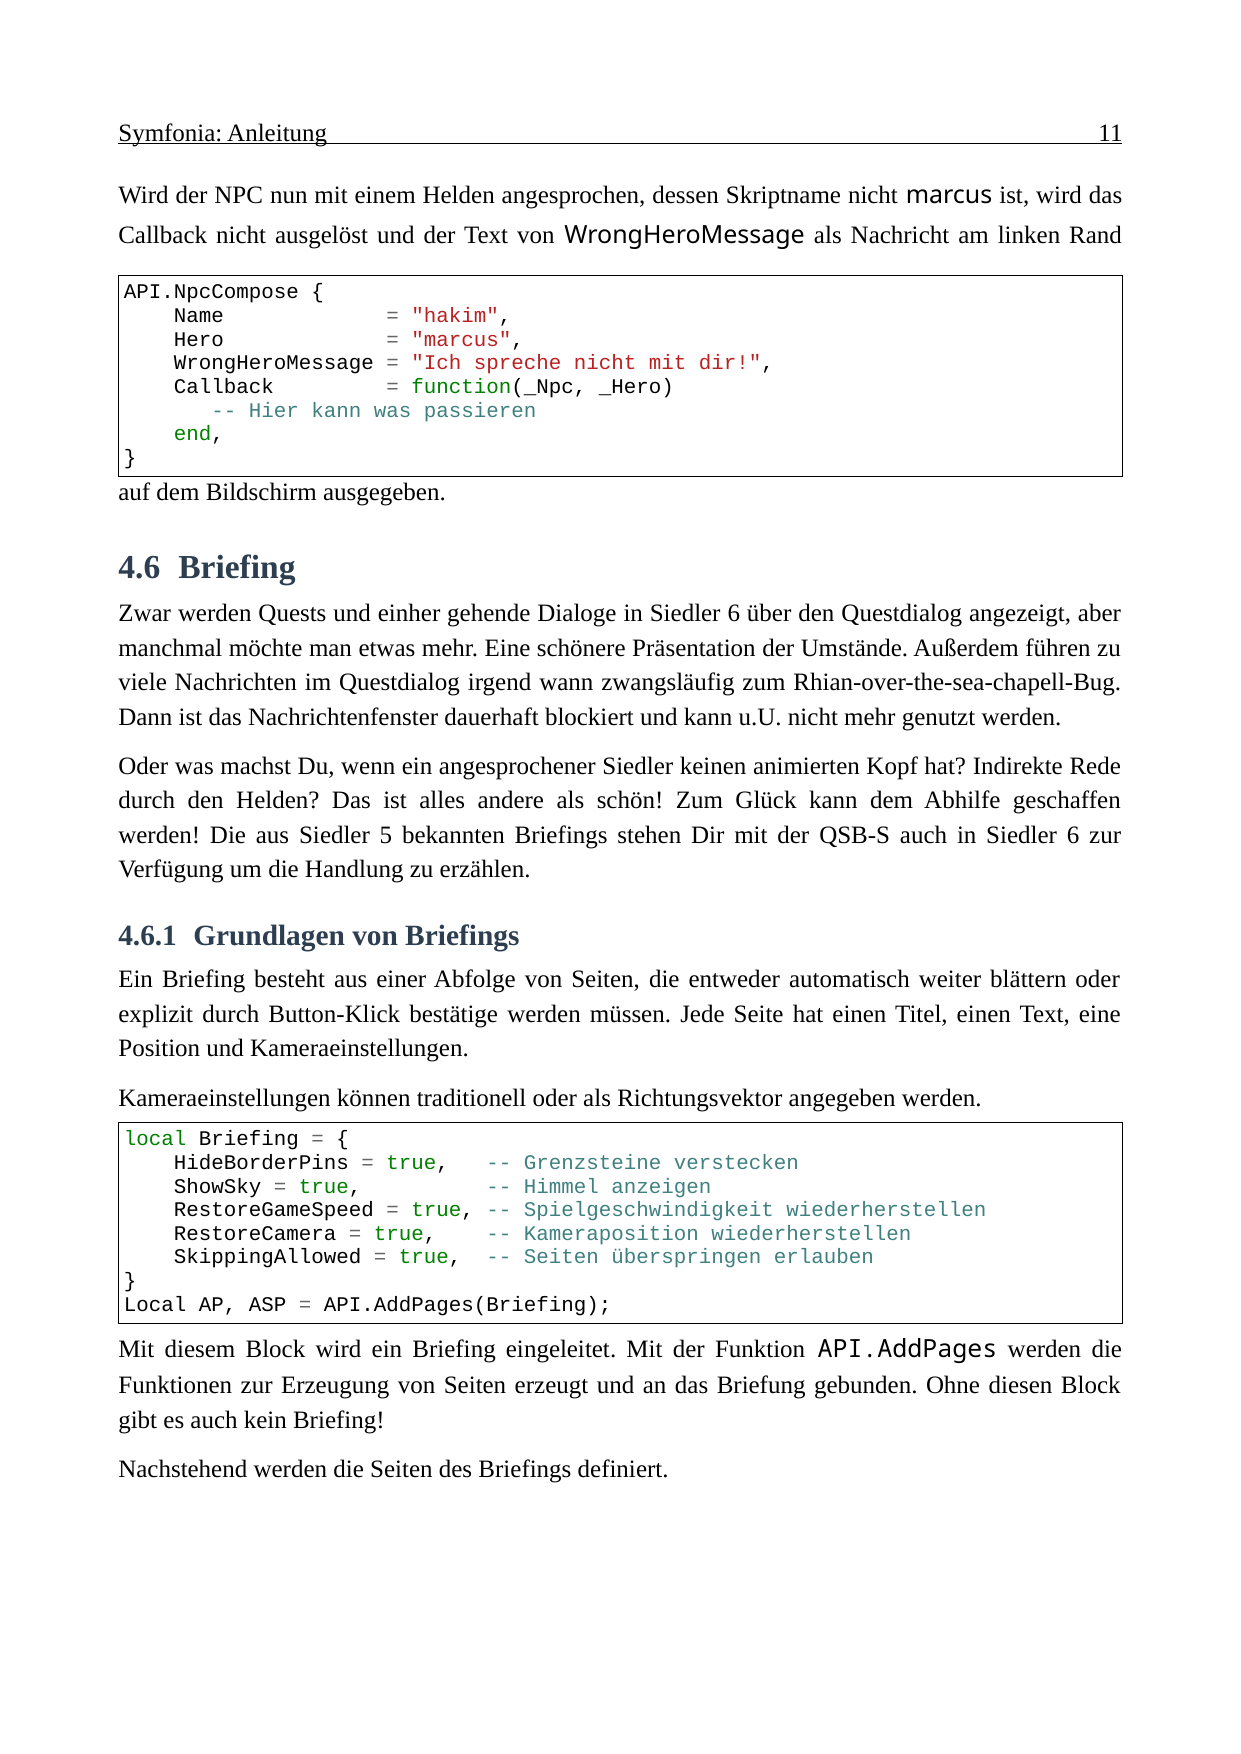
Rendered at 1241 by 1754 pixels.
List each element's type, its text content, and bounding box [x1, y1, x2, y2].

text Oder was machst Du, wenn ein angesprochener Siedler keinen animierten Kopf hat? Indirekte Rede durch den Helden? Das ist alles andere als schön! Zum Glück kann dem Abhilfe geschaffen werden! Die aus Siedler 5 bekannten Briefings stehen Dir mit der QSB-S auch in Siedler 6 zur Verfügung um die Handlung zu erzählen. [118, 751, 1122, 883]
text Ein Briefing besteht aus einer Abfolge von Seiten, die entweder automatisch weiter blättern oder explizit durch Button-Klick bestätige werden müssen. Jede Seite hat einen Titel, einen Text, eine Position und Kameraeinstellungen. [118, 964, 1122, 1062]
text Nachstehend werden die Seiten des Briefings definiert. [118, 1454, 1122, 1483]
text auf dem Bildschirm ausgegeben. [118, 477, 1122, 506]
text Kameraeinstellungen können traditionell oder als Richtungsvektor angegeben werden. [118, 1083, 1122, 1111]
text Wird der NPC nun mit einem Helden angesprochen, dessen Skriptname nicht marcus ist, wird das Callback nicht ausgelöst und der Text von WrongHeroMessage als Nachricht am linken Rand [118, 176, 1122, 275]
text Zwar werden Quests und einher gehende Dialoge in Siedler 6 über den Questdialog angezeigt, aber manchmal möchte man etwas mehr. Eine schönere Präsentation der Umstände. Außerdem führen zu viele Nachrichten im Questdialog irgend wann zwangsläufig zum Rhian-over-the-sea-chapell-Bug. Dann ist das Nachrichtenfenster dauerhaft blockiert und kann u.U. nicht mehr genutzt werden. [118, 598, 1122, 730]
subtitle Briefing [118, 547, 1122, 586]
subtitle Grundlagen von Briefings [118, 918, 1122, 952]
text Mit diesem Block wird ein Briefing eingeleitet. Mit der Funktion API.AddPages werden die Funktionen zur Erzeugung von Seiten erzeugt und an das Briefung gebunden. Ohne diesen Block gibt es auch kein Briefing! [118, 1324, 1122, 1433]
